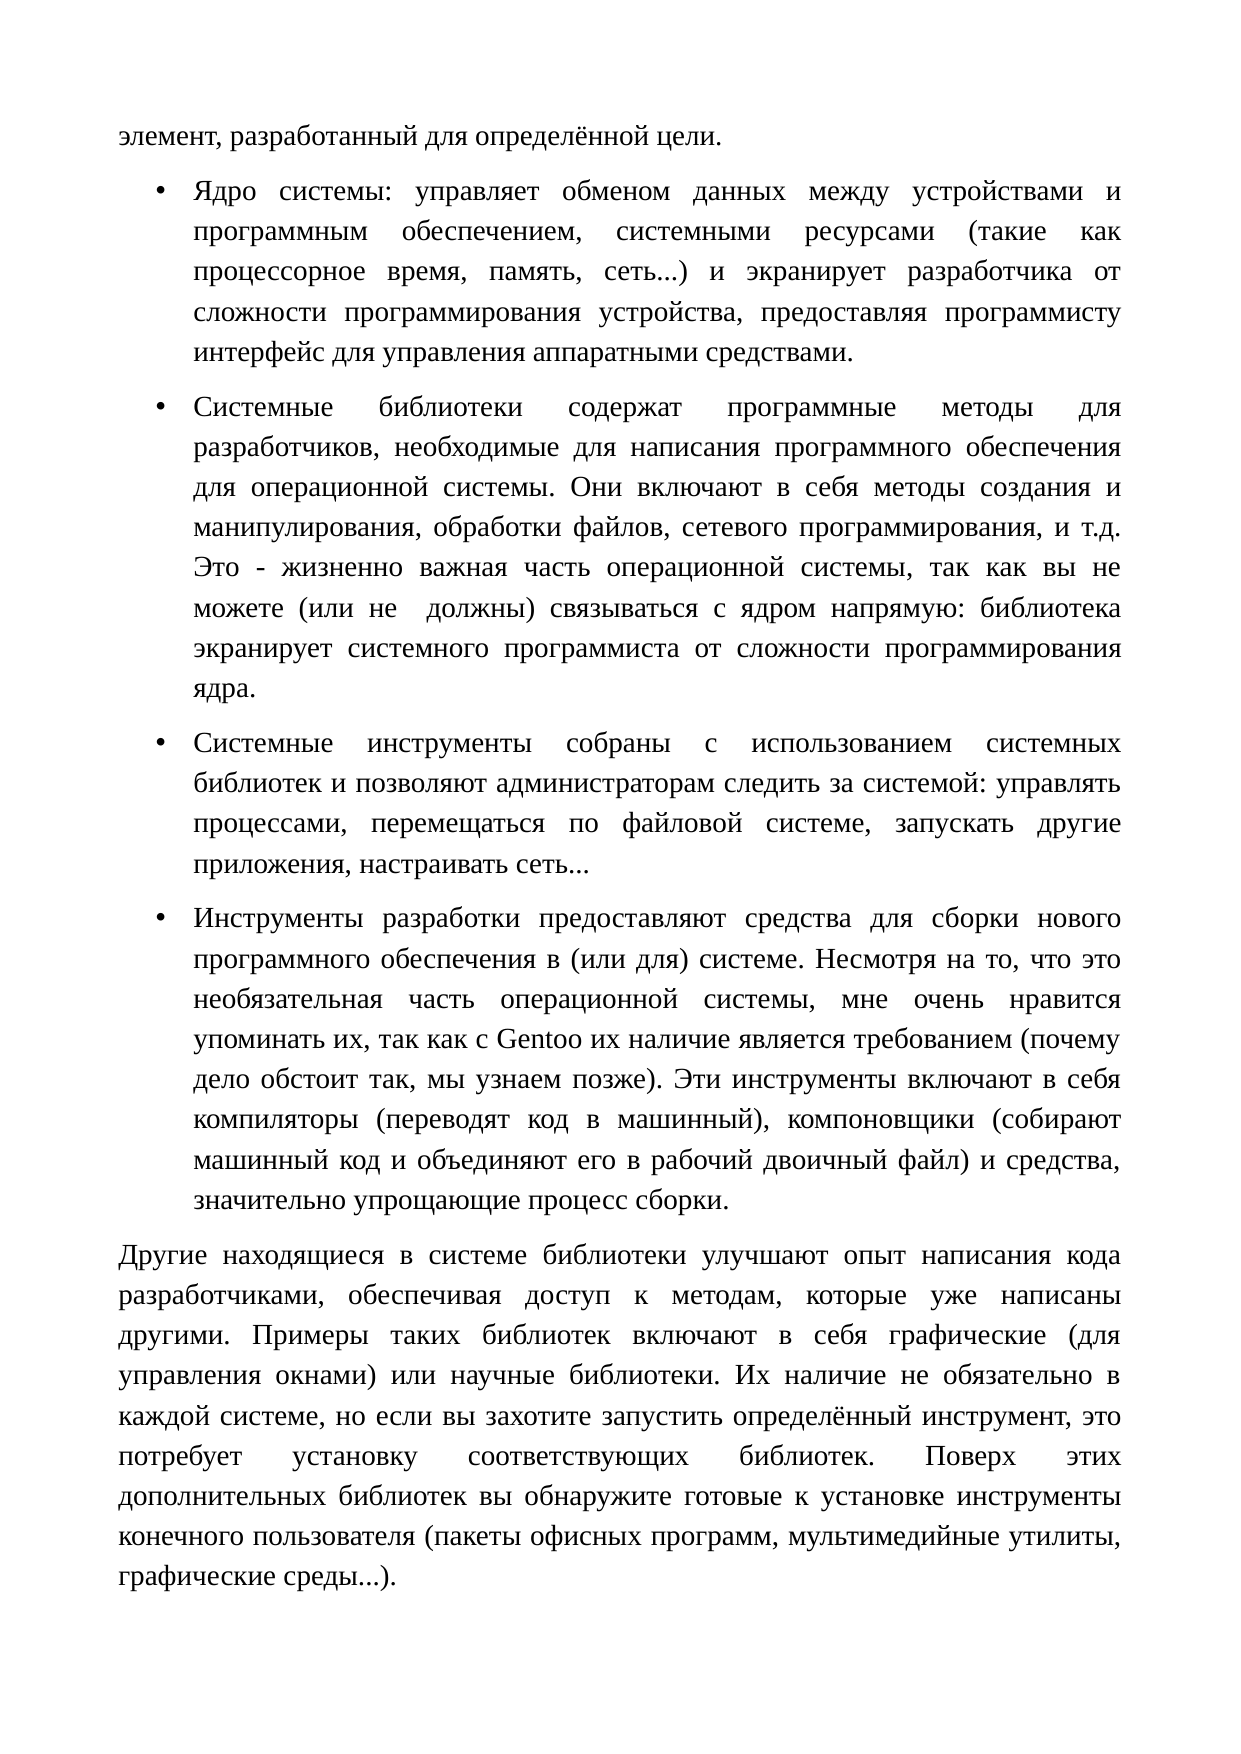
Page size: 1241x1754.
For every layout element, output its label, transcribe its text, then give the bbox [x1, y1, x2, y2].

list Системные инструменты собраны с использованием системных библиотек и позволяют администраторам следить за системой: управлять процессами, перемещаться по файловой системе, запускать другие приложения, настраивать сеть... [156, 725, 1122, 879]
text Другие находящиеся в системе библиотеки улучшают опыт написания кода разработчиками, обеспечивая доступ к методам, которые уже написаны другими. Примеры таких библиотек включают в себя графические (для управления окнами) или научные библиотеки. Их наличие не обязательно в каждой системе, но если вы захотите запустить определённый инструмент, это потребует установку соответствующих библиотек. Поверх этих дополнительных библиотек вы обнаружите готовые к установке инструменты конечного пользователя (пакеты офисных программ, мультимедийные утилиты, графические среды...). [118, 1237, 1122, 1592]
list Ядро системы: управляет обменом данных между устройствами и программным обеспечением, системными ресурсами (такие как процессорное время, память, сеть...) и экранирует разработчика от сложности программирования устройства, предоставляя программисту интерфейс для управления аппаратными средствами. [156, 173, 1122, 367]
text элемент, разработанный для определённой цели. [118, 118, 1122, 152]
list Системные библиотеки содержат программные методы для разработчиков, необходимые для написания программного обеспечения для операционной системы. Они включают в себя методы создания и манипулирования, обработки файлов, сетевого программирования, и т.д. Это - жизненно важная часть операционной системы, так как вы не можете (или не должны) связываться с ядром напрямую: библиотека экранирует системного программиста от сложности программирования ядра. [156, 389, 1122, 704]
list Инструменты разработки предоставляют средства для сборки нового программного обеспечения в (или для) системе. Несмотря на то, что это необязательная часть операционной системы, мне очень нравится упоминать их, так как с Gentoo их наличие является требованием (почему дело обстоит так, мы узнаем позже). Эти инструменты включают в себя компиляторы (переводят код в машинный), компоновщики (собирают машинный код и объединяют его в рабочий двоичный файл) и средства, значительно упрощающие процесс сборки. [156, 901, 1122, 1216]
